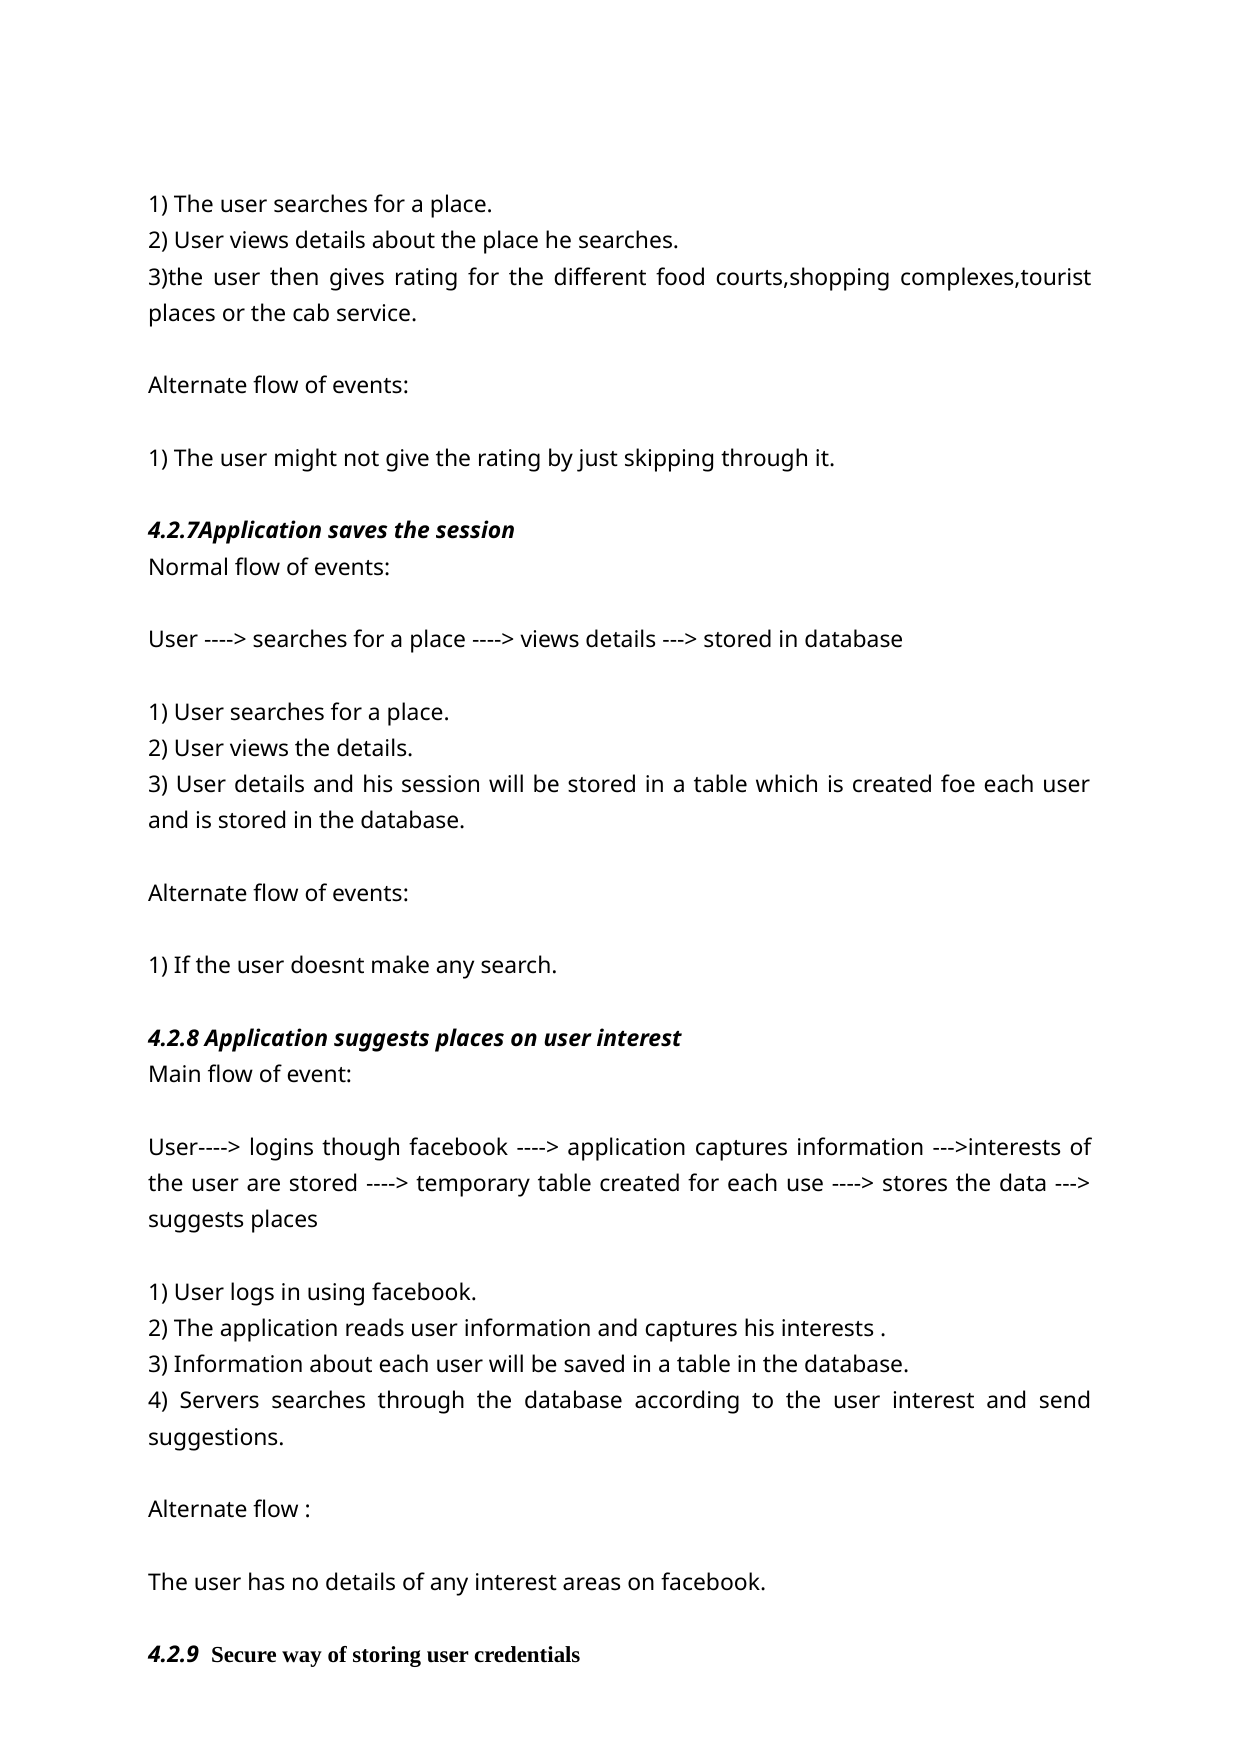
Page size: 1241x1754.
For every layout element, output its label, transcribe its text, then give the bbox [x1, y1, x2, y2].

text User ----> searches for a place ----> views details ---> stored in database [148, 619, 1092, 655]
text Alternate flow of events: [148, 872, 1092, 909]
text 1) The user searches for a place. [148, 184, 1092, 220]
text 1) User logs in using facebook. [148, 1271, 1092, 1307]
text 1) User searches for a place. [148, 691, 1092, 727]
text 3) User details and his session will be stored in a table which is created foe each user and is stored in the database. [148, 764, 1092, 836]
text 2) The application reads user information and captures his interests . [148, 1307, 1092, 1344]
text 3)the user then gives rating for the different food courts,shopping complexes,tourist places or the cab service. [148, 256, 1092, 329]
text User----> logins though facebook ----> application captures information --->interests of the user are stored ----> temporary table created for each use ----> stores the data ---> suggests places [148, 1126, 1092, 1235]
text Alternate flow of events: [148, 365, 1092, 401]
text The user has no details of any interest areas on facebook. [148, 1561, 1092, 1597]
text 4.2.9 Secure way of storing user credentials [148, 1634, 1092, 1670]
text 4.2.8 Application suggests places on user interest [148, 1017, 1092, 1054]
text 1) The user might not give the rating by just skipping through it. [148, 437, 1092, 474]
text 3) Information about each user will be saved in a table in the database. [148, 1344, 1092, 1380]
text Alternate flow : [148, 1489, 1092, 1525]
text 4) Servers searches through the database according to the user interest and send suggestions. [148, 1380, 1092, 1452]
text 1) If the user doesnt make any search. [148, 945, 1092, 981]
text 2) User views details about the place he searches. [148, 220, 1092, 256]
text Main flow of event: [148, 1054, 1092, 1090]
text 4.2.7Application saves the session [148, 510, 1092, 546]
text Normal flow of events: [148, 546, 1092, 582]
text 2) User views the details. [148, 727, 1092, 764]
